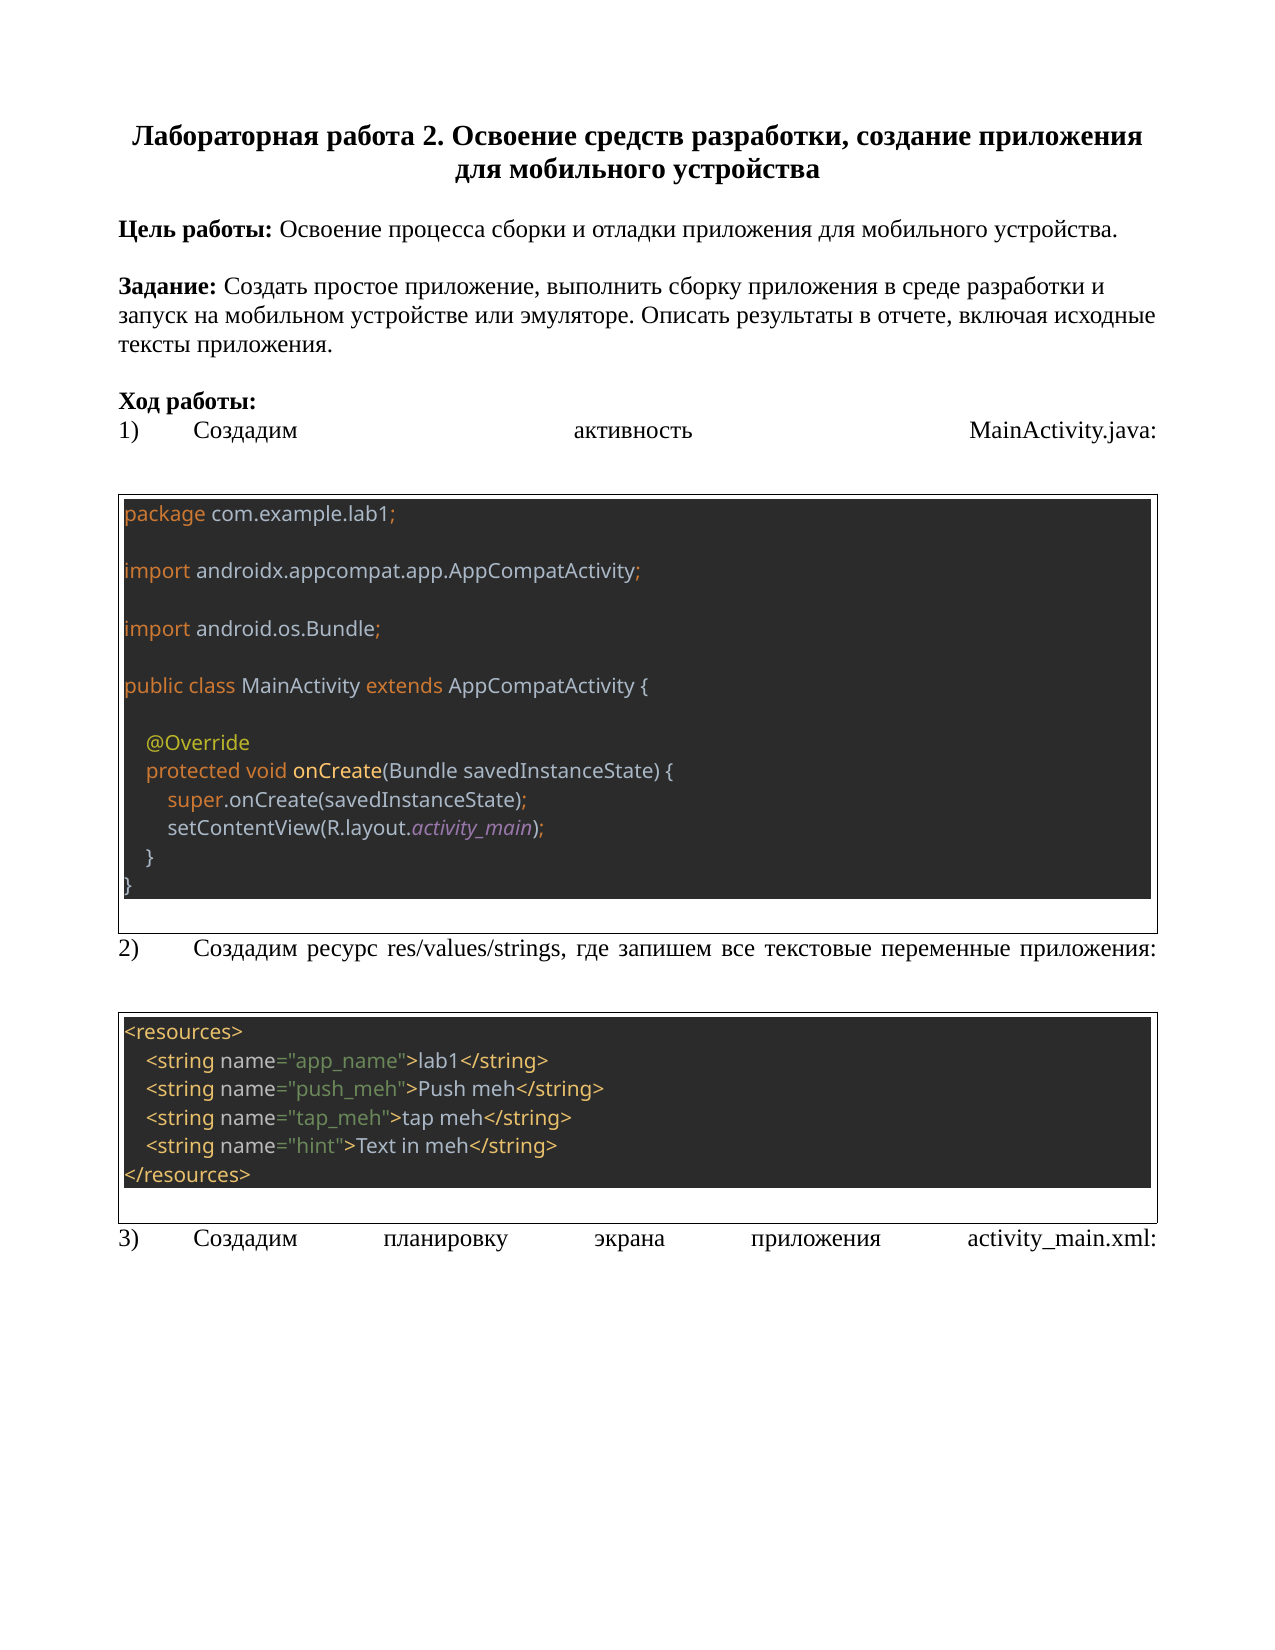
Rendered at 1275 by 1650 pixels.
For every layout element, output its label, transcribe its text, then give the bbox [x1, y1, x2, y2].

list Создадим ресурс res/values/strings, где запишем все текстовые переменные приложения: [118, 934, 1157, 991]
text Задание: Создать простое приложение, выполнить сборку приложения в среде разработки и запуск на мобильном устройстве или эмуляторе. Описать результаты в отчете, включая исходные тексты приложения. [118, 271, 1157, 358]
table_header package com.example.lab1; import androidx.appcompat.app.AppCompatActivity; import android.os.Bundle; public class MainActivity extends AppCompatActivity { @Override protected void onCreate(Bundle savedInstanceState) { super.onCreate(savedInstanceState); setContentView(R.layout.activity_main); } } [119, 495, 1157, 933]
text Цель работы: Освоение процесса сборки и отладки приложения для мобильного устройства. [118, 214, 1157, 243]
text Ход работы: [118, 386, 1157, 415]
list Создадим планировку экрана приложения activity_main.xml: [118, 1224, 1157, 1280]
table_header <resources> <string name="app_name">lab1</string> <string name="push_meh">Push meh</string> <string name="tap_meh">tap meh</string> <string name="hint">Text in meh</string> </resources> [119, 1013, 1157, 1223]
list Создадим активность MainActivity.java: [118, 415, 1157, 473]
text Лабораторная работа 2. Освоение средств разработки, создание приложения для мобильного устройства [118, 118, 1157, 185]
